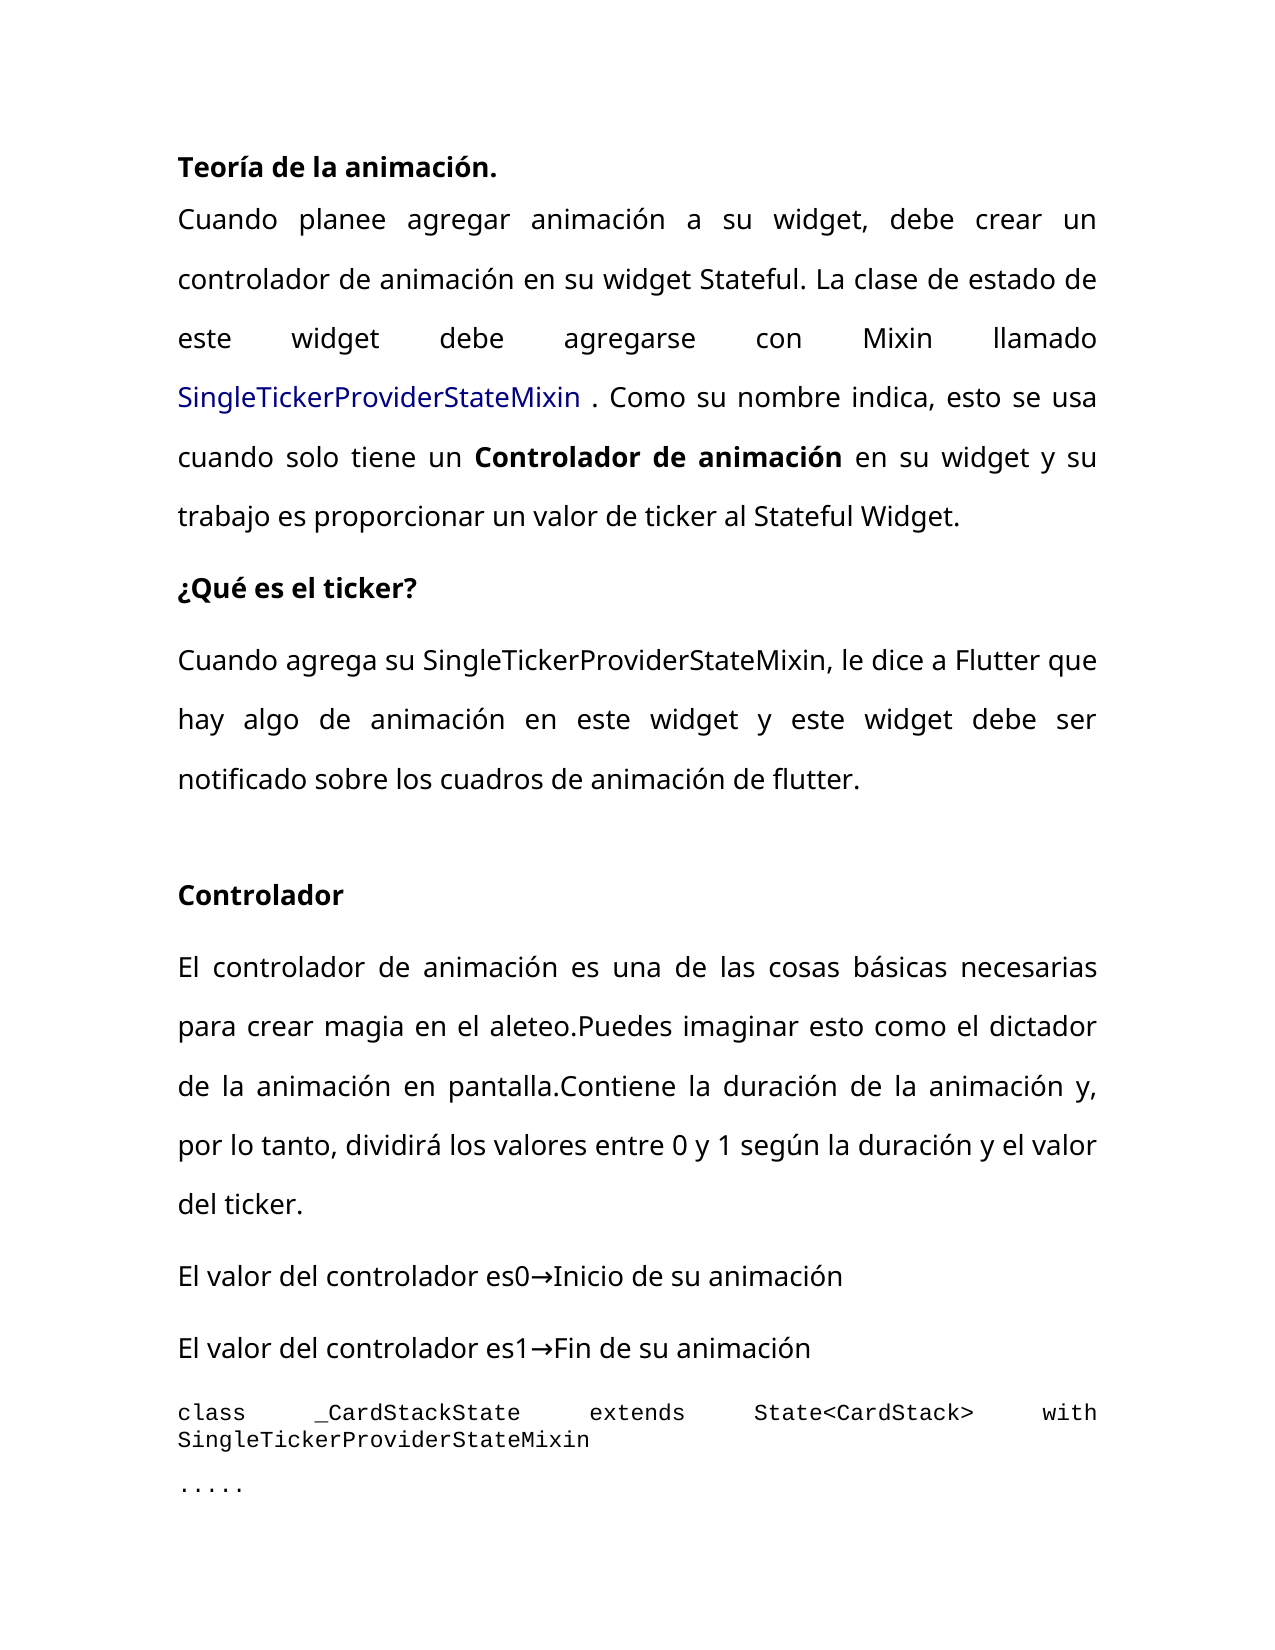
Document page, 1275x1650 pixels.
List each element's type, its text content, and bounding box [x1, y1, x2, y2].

text ¿Qué es el ticker? [177, 569, 1098, 607]
text class _CardStackState extends State<CardStack> with SingleTickerProviderStateMixin [177, 1401, 1098, 1454]
text El valor del controlador es1→Fin de su animación [177, 1329, 1098, 1367]
text Cuando agrega su SingleTickerProviderStateMixin, le dice a Flutter que hay algo de animación en este widget y este widget debe ser notificado sobre los cuadros de animación de flutter. [177, 641, 1098, 797]
text ..... [177, 1473, 1098, 1499]
text Teoría de la animación. [177, 148, 1098, 185]
text Controlador [177, 876, 1098, 913]
text El controlador de animación es una de las cosas básicas necesarias para crear magia en el aleteo.Puedes imaginar esto como el dictador de la animación en pantalla.Contiene la duración de la animación y, por lo tanto, dividirá los valores entre 0 y 1 según la duración y el valor del ticker. [177, 948, 1098, 1223]
text El valor del controlador es0→Inicio de su animación [177, 1257, 1098, 1295]
text Cuando planee agregar animación a su widget, debe crear un controlador de animación en su widget Stateful. La clase de estado de este widget debe agregarse con Mixin llamado SingleTickerProviderStateMixin . Como su nombre indica, esto se usa cuando solo tiene un Controlador de animación en su widget y su trabajo es proporcionar un valor de ticker al Stateful Widget. [177, 200, 1098, 535]
